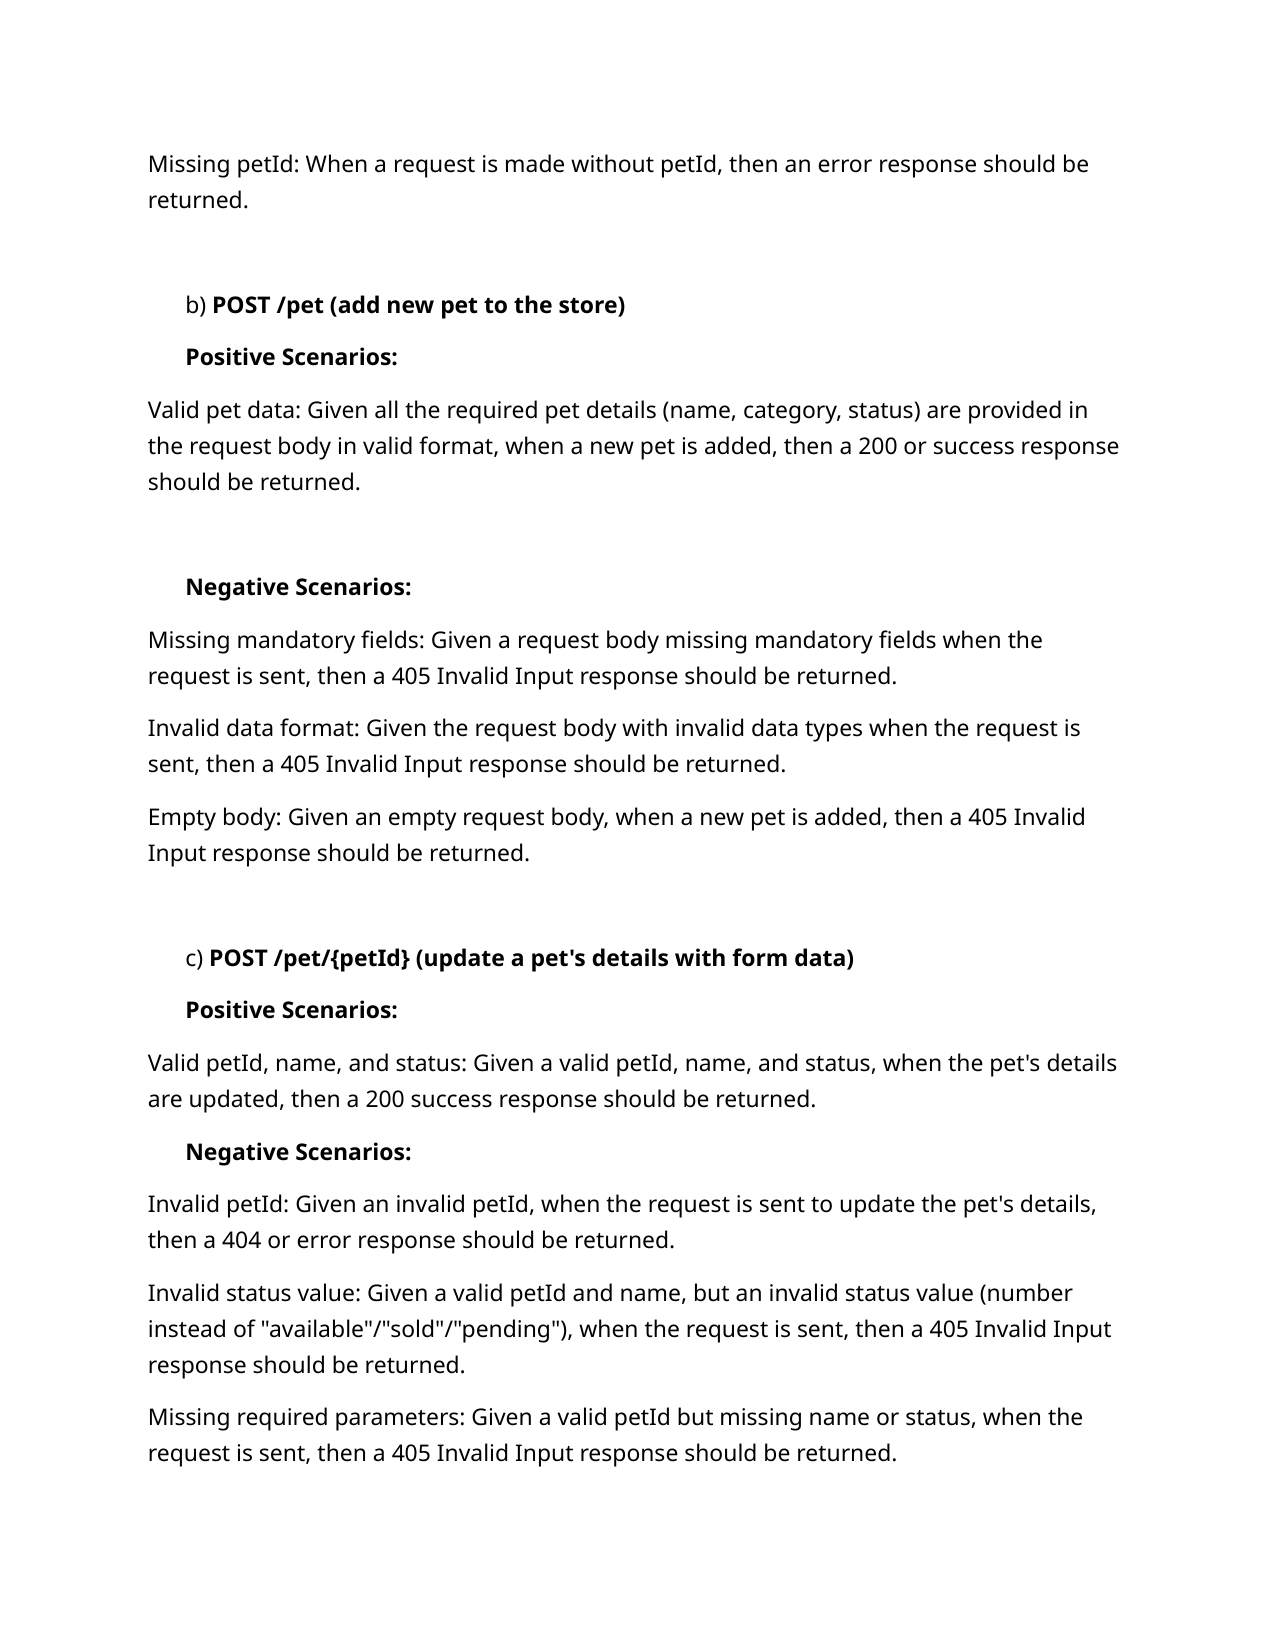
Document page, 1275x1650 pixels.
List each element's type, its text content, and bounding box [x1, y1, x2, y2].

text Negative Scenarios: [185, 1136, 1127, 1167]
text Missing petId: When a request is made without petId, then an error response should be returned. [148, 148, 1127, 215]
text Invalid status value: Given a valid petId and name, but an invalid status value (number instead of "available"/"sold"/"pending"), when the request is sent, then a 405 Invalid Input response should be returned. [148, 1277, 1127, 1380]
text Negative Scenarios: [185, 571, 1127, 602]
text Positive Scenarios: [185, 994, 1127, 1026]
text Empty body: Given an empty request body, when a new pet is added, then a 405 Invalid Input response should be returned. [148, 801, 1127, 868]
text Missing required parameters: Given a valid petId but missing name or status, when the request is sent, then a 405 Invalid Input response should be returned. [148, 1401, 1127, 1468]
text Missing mandatory fields: Given a request body missing mandatory fields when the request is sent, then a 405 Invalid Input response should be returned. [148, 624, 1127, 691]
text c) POST /pet/{petId} (update a pet's details with form data) [185, 942, 1127, 973]
text b) POST /pet (add new pet to the store) [185, 289, 1127, 320]
text Valid petId, name, and status: Given a valid petId, name, and status, when the pet's details are updated, then a 200 success response should be returned. [148, 1047, 1127, 1114]
text Invalid data format: Given the request body with invalid data types when the request is sent, then a 405 Invalid Input response should be returned. [148, 712, 1127, 779]
text Valid pet data: Given all the required pet details (name, category, status) are provided in the request body in valid format, when a new pet is added, then a 200 or success response should be returned. [148, 394, 1127, 497]
text Positive Scenarios: [185, 341, 1127, 373]
text Invalid petId: Given an invalid petId, when the request is sent to update the pet's details, then a 404 or error response should be returned. [148, 1188, 1127, 1255]
